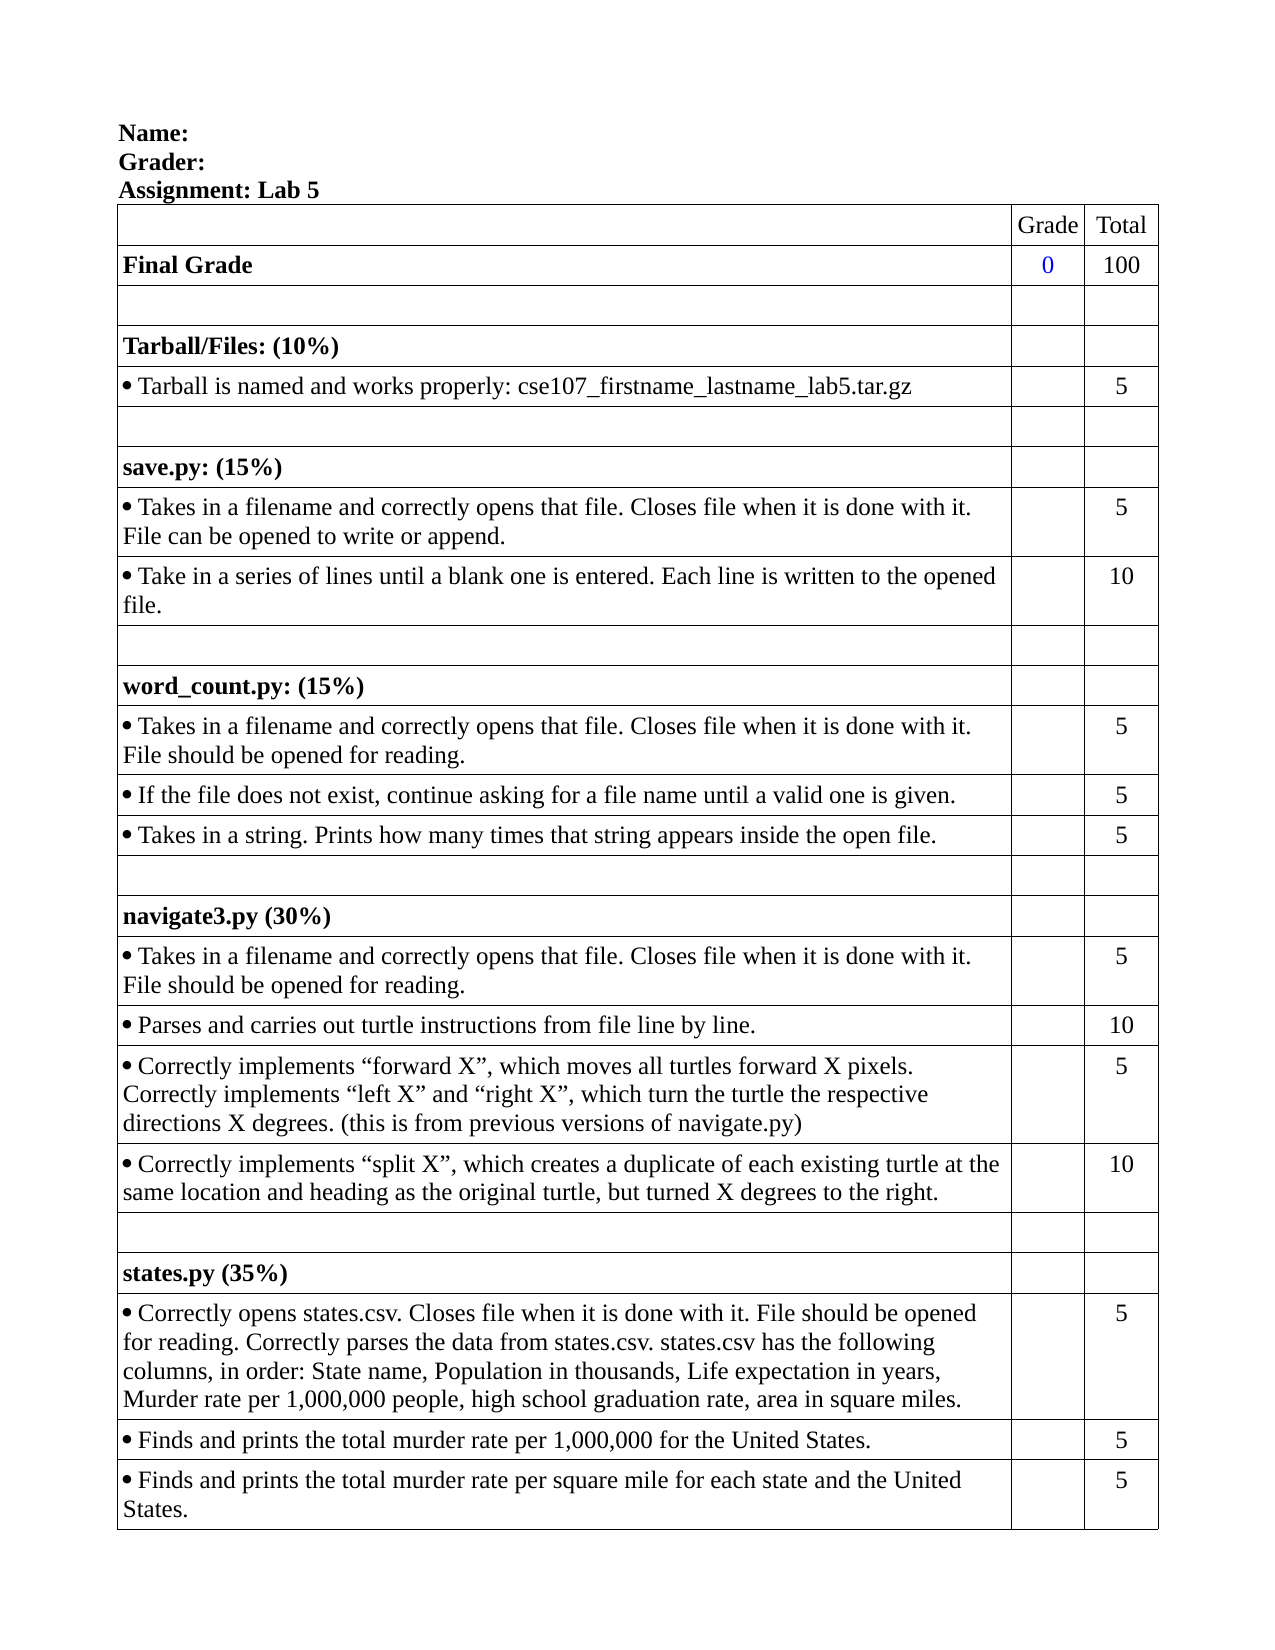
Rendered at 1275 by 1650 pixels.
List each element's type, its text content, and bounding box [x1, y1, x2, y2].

table_cell [1012, 775, 1084, 815]
table_cell [1012, 937, 1084, 1005]
table_cell [1012, 488, 1084, 556]
table_cell 10 [1085, 1006, 1158, 1045]
table_cell 10 [1085, 1144, 1158, 1212]
table_cell [1012, 1420, 1084, 1459]
text Grader: [118, 147, 1157, 176]
table_cell [1012, 286, 1084, 325]
table_cell Takes in a filename and correctly opens that file. Closes file when it is done with it. File should be opened for reading. [118, 706, 1011, 774]
table_cell [1085, 666, 1158, 705]
table_cell [1012, 666, 1084, 705]
table_cell Tarball/Files: (10%) [118, 326, 1011, 366]
table_cell Tarball is named and works properly: cse107_firstname_lastname_lab5.tar.gz [118, 367, 1011, 406]
table_cell If the file does not exist, continue asking for a file name until a valid one is given. [118, 775, 1011, 815]
table_cell [1012, 1046, 1084, 1143]
table_cell 5 [1085, 1046, 1158, 1143]
table_cell 5 [1085, 1460, 1158, 1528]
table_cell 100 [1085, 246, 1158, 285]
table_cell [1012, 896, 1084, 936]
table_cell Correctly implements “forward X”, which moves all turtles forward X pixels. Correctly implements “left X” and “right X”, which turn the turtle the respective directions X degrees. (this is from previous versions of navigate.py) [118, 1046, 1011, 1143]
table_cell Takes in a filename and correctly opens that file. Closes file when it is done with it. File can be opened to write or append. [118, 488, 1011, 556]
table_cell 10 [1085, 557, 1158, 625]
table_cell [1085, 326, 1158, 366]
table_cell [1085, 1253, 1158, 1292]
table_cell [1085, 1213, 1158, 1252]
table_cell [1012, 326, 1084, 366]
table_cell [1012, 1253, 1084, 1292]
table_cell [118, 626, 1011, 665]
table_cell 5 [1085, 1420, 1158, 1459]
table_cell word_count.py: (15%) [118, 666, 1011, 705]
table_cell [1012, 367, 1084, 406]
table_cell [1012, 706, 1084, 774]
table_cell Final Grade [118, 246, 1011, 285]
table_cell [118, 407, 1011, 446]
table_header Grade [1012, 205, 1084, 245]
table_cell [1012, 1294, 1084, 1419]
table_cell Takes in a filename and correctly opens that file. Closes file when it is done with it. File should be opened for reading. [118, 937, 1011, 1005]
table_cell [1012, 1213, 1084, 1252]
text Name: [118, 118, 1157, 147]
text Assignment: Lab 5 [118, 176, 1157, 204]
table_cell [1085, 896, 1158, 936]
table_cell [1012, 447, 1084, 487]
table_cell [1012, 626, 1084, 665]
table_cell Correctly opens states.csv. Closes file when it is done with it. File should be opened for reading. Correctly parses the data from states.csv. states.csv has the following columns, in order: State name, Population in thousands, Life expectation in years, Murder rate per 1,000,000 people, high school graduation rate, area in square miles. [118, 1294, 1011, 1419]
table_cell Finds and prints the total murder rate per 1,000,000 for the United States. [118, 1420, 1011, 1459]
table_cell 0 [1012, 246, 1084, 285]
table_cell 5 [1085, 816, 1158, 855]
table_cell save.py: (15%) [118, 447, 1011, 487]
table_cell [118, 856, 1011, 895]
table_cell [118, 1213, 1011, 1252]
table_cell [1012, 407, 1084, 446]
table_cell Takes in a string. Prints how many times that string appears inside the open file. [118, 816, 1011, 855]
table_cell Correctly implements “split X”, which creates a duplicate of each existing turtle at the same location and heading as the original turtle, but turned X degrees to the right. [118, 1144, 1011, 1212]
table_cell [1012, 816, 1084, 855]
table_cell [1012, 856, 1084, 895]
table_cell [1012, 1460, 1084, 1528]
table_cell [1085, 286, 1158, 325]
table_cell states.py (35%) [118, 1253, 1011, 1292]
table_cell 5 [1085, 367, 1158, 406]
table_header Total [1085, 205, 1158, 245]
table_cell [1085, 626, 1158, 665]
table_cell [1085, 447, 1158, 487]
table_cell 5 [1085, 706, 1158, 774]
table_cell 5 [1085, 1294, 1158, 1419]
table_cell 5 [1085, 937, 1158, 1005]
table_cell Take in a series of lines until a blank one is entered. Each line is written to the opened file. [118, 557, 1011, 625]
table_cell navigate3.py (30%) [118, 896, 1011, 936]
table_cell Parses and carries out turtle instructions from file line by line. [118, 1006, 1011, 1045]
table_cell 5 [1085, 775, 1158, 815]
table_cell Finds and prints the total murder rate per square mile for each state and the United States. [118, 1460, 1011, 1528]
table_header [118, 205, 1011, 245]
table_cell [118, 286, 1011, 325]
table_cell 5 [1085, 488, 1158, 556]
table_cell [1085, 407, 1158, 446]
table_cell [1012, 557, 1084, 625]
table_cell [1012, 1006, 1084, 1045]
table_cell [1085, 856, 1158, 895]
table_cell [1012, 1144, 1084, 1212]
